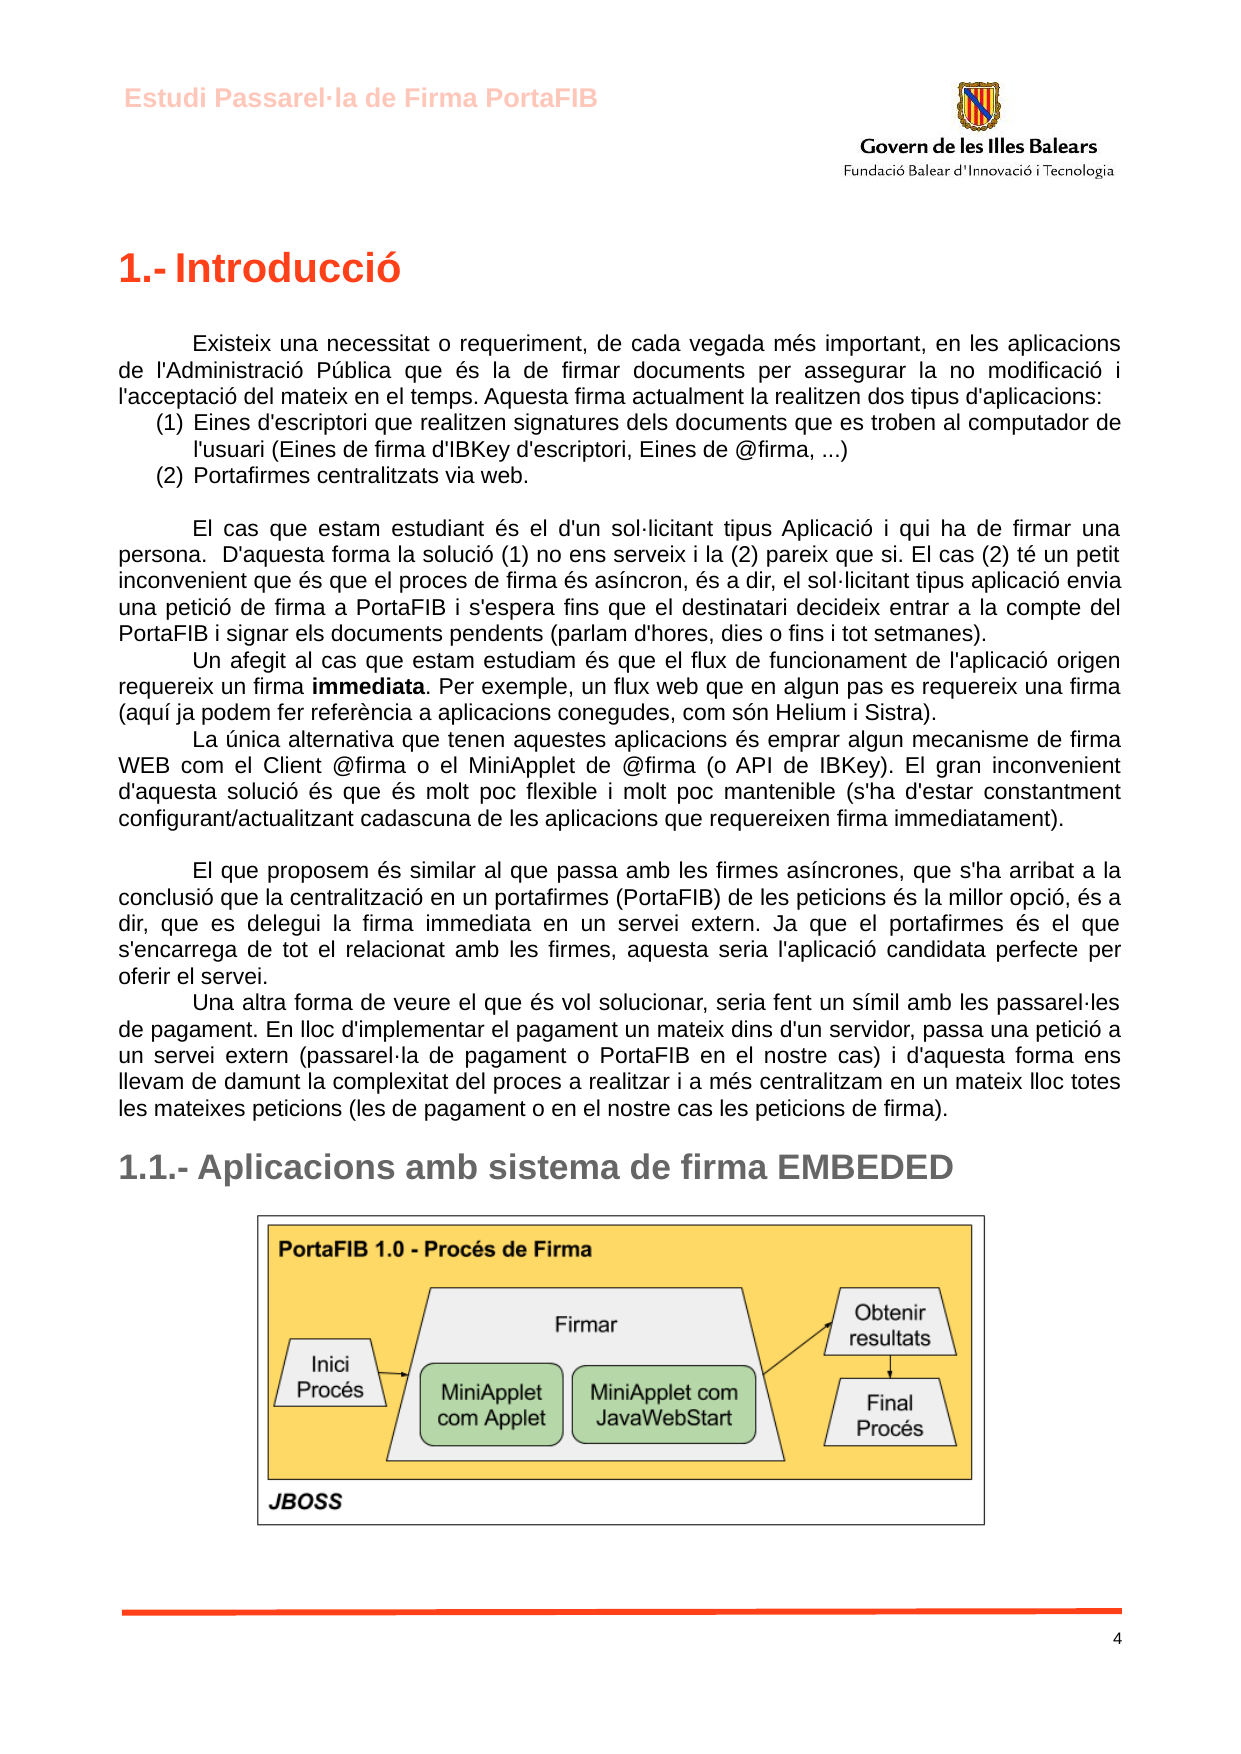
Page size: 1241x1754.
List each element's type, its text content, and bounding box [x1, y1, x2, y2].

text Una altra forma de veure el que és vol solucionar, seria fent un símil amb les passarel·les de pagament. En lloc d'implementar el pagament un mateix dins d'un servidor, passa una petició a un servei extern (passarel·la de pagament o PortaFIB en el nostre cas) i d'aquesta forma ens llevam de damunt la complexitat del proces a realitzar i a més centralitzam en un mateix lloc totes les mateixes peticions (les de pagament o en el nostre cas les peticions de firma). [118, 989, 1122, 1121]
text El cas que estam estudiant és el d'un sol·licitant tipus Aplicació i qui ha de firmar una persona. D'aquesta forma la solució (1) no ens serveix i la (2) pareix que si. El cas (2) té un petit inconvenient que és que el proces de firma és asíncron, és a dir, el sol·licitant tipus aplicació envia una petició de firma a PortaFIB i s'espera fins que el destinatari decideix entrar a la compte del PortaFIB i signar els documents pendents (parlam d'hores, dies o fins i tot setmanes). [118, 515, 1122, 647]
list Portafirmes centralitzats via web. [156, 462, 1122, 488]
text La única alternativa que tenen aquestes aplicacions és emprar algun mecanisme de firma WEB com el Client @firma o el MiniApplet de @firma (o API de IBKey). El gran inconvenient d'aquesta solució és que és molt poc flexible i molt poc mantenible (s'ha d'estar constantment configurant/actualitzant cadascuna de les aplicacions que requereixen firma immediatament). [118, 726, 1122, 831]
text Un afegit al cas que estam estudiam és que el flux de funcionament de l'aplicació origen requereix un firma immediata. Per exemple, un flux web que en algun pas es requereix una firma (aquí ja podem fer referència a aplicacions conegudes, com són Helium i Sistra). [118, 647, 1122, 726]
subtitle Aplicacions amb sistema de firma EMBEDED [118, 1146, 1122, 1187]
list Eines d'escriptori que realitzen signatures dels documents que es troben al computador de l'usuari (Eines de firma d'IBKey d'escriptori, Eines de @firma, ...) [156, 409, 1122, 462]
picture [840, 82, 1117, 179]
text El que proposem és similar al que passa amb les firmes asíncrones, que s'ha arribat a la conclusió que la centralització en un portafirmes (PortaFIB) de les peticions és la millor opció, és a dir, que es delegui la firma immediata en un servei extern. Ja que el portafirmes és el que s'encarrega de tot el relacionat amb les firmes, aquesta seria l'aplicació candidata perfecte per oferir el servei. [118, 857, 1122, 989]
subtitle Introducció [118, 243, 1122, 291]
picture [241, 1199, 999, 1537]
text Existeix una necessitat o requeriment, de cada vegada més important, en les aplicacions de l'Administració Pública que és la de firmar documents per assegurar la no modificació i l'acceptació del mateix en el temps. Aquesta firma actualment la realitzen dos tipus d'aplicacions: [118, 330, 1122, 409]
